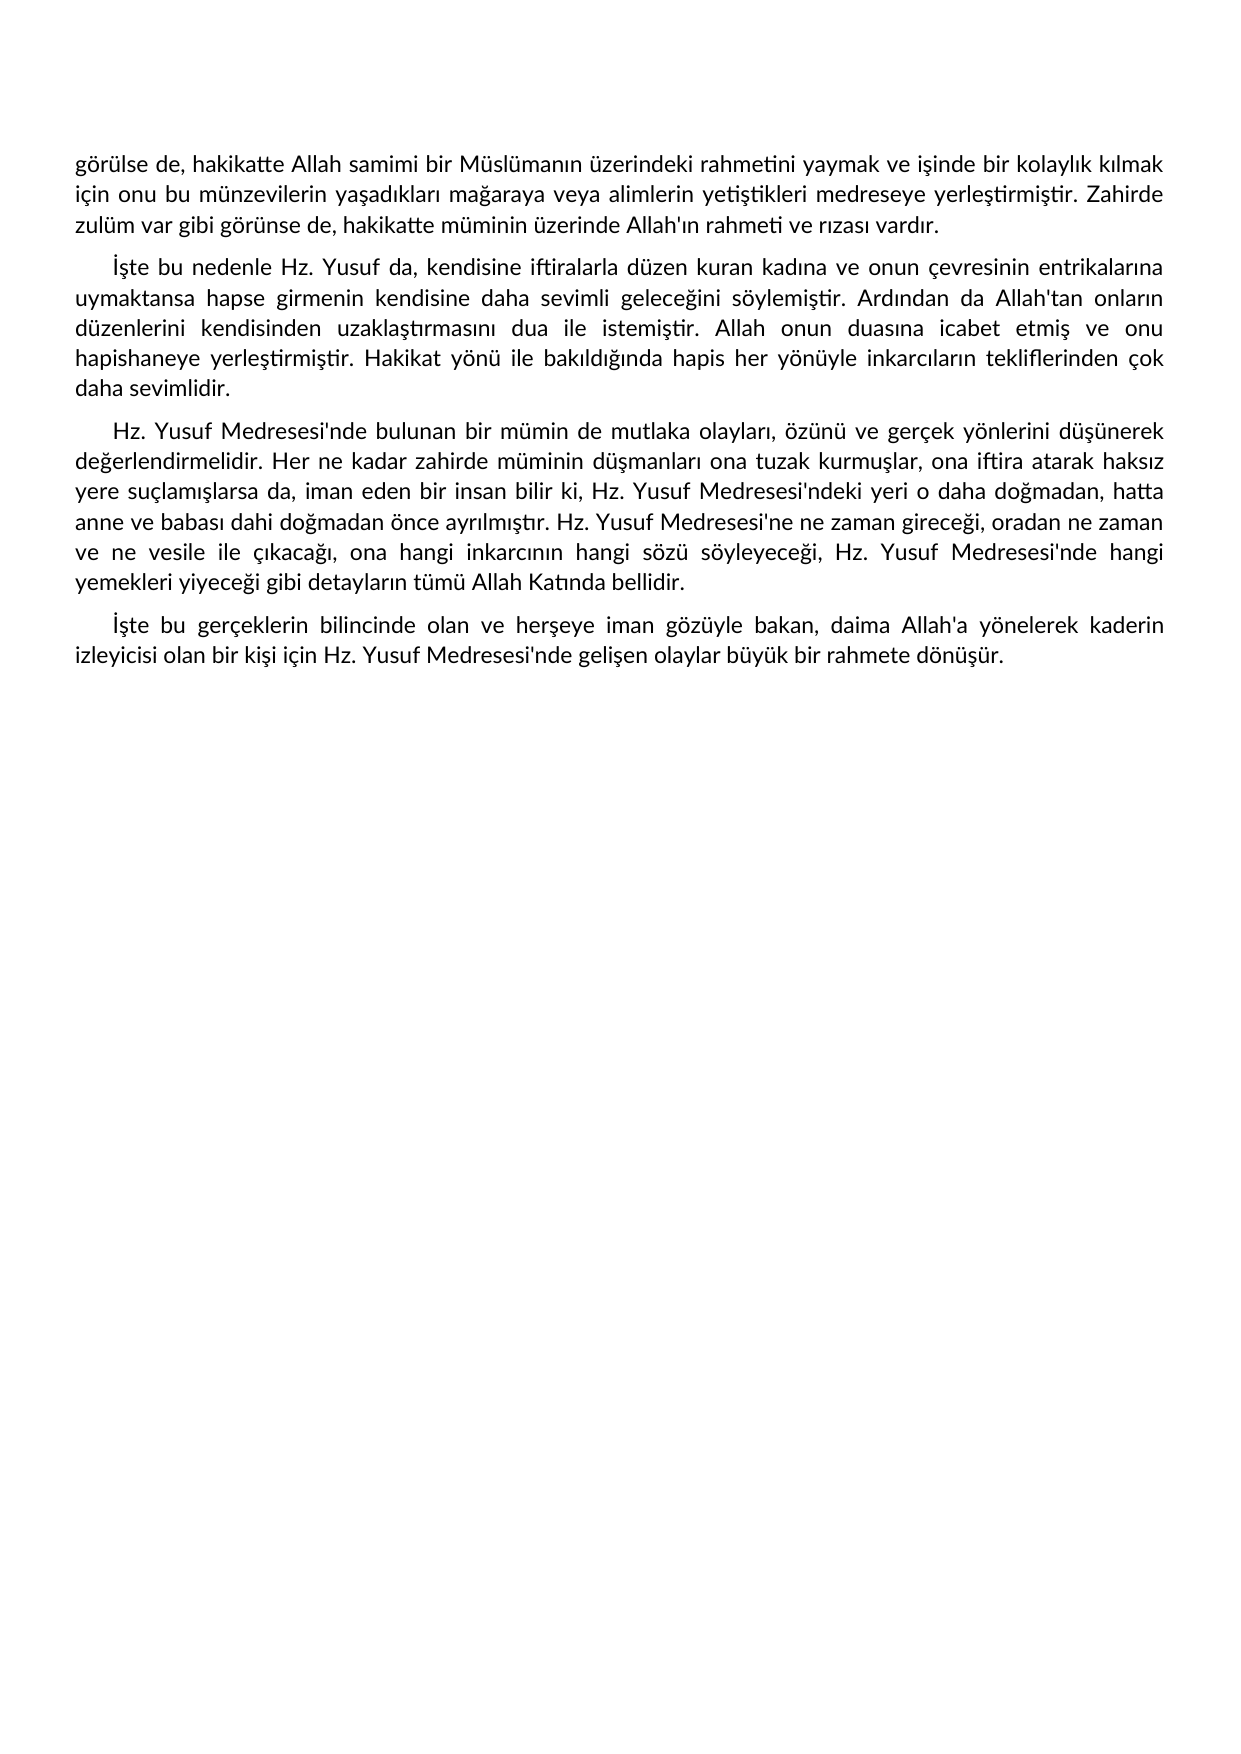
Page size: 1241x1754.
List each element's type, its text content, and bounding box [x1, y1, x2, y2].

text İşte bu nedenle Hz. Yusuf da, kendisine iftiralarla düzen kuran kadına ve onun çevresinin entrikalarına uymaktansa hapse girmenin kendisine daha sevimli geleceğini söylemiştir. Ardından da Allah'tan onların düzenlerini kendisinden uzaklaştırmasını dua ile istemiştir. Allah onun duasına icabet etmiş ve onu hapishaneye yerleştirmiştir. Hakikat yönü ile bakıldığında hapis her yönüyle inkarcıların tekliflerinden çok daha sevimlidir. [75, 253, 1165, 401]
text İşte bu gerçeklerin bilincinde olan ve herşeye iman gözüyle bakan, daima Allah'a yönelerek kaderin izleyicisi olan bir kişi için Hz. Yusuf Medresesi'nde gelişen olaylar büyük bir rahmete dönüşür. [75, 610, 1165, 668]
text Hz. Yusuf Medresesi'nde bulunan bir mümin de mutlaka olayları, özünü ve gerçek yönlerini düşünerek değerlendirmelidir. Her ne kadar zahirde müminin düşmanları ona tuzak kurmuşlar, ona iftira atarak haksız yere suçlamışlarsa da, iman eden bir insan bilir ki, Hz. Yusuf Medresesi'ndeki yeri o daha doğmadan, hatta anne ve babası dahi doğmadan önce ayrılmıştır. Hz. Yusuf Medresesi'ne ne zaman gireceği, oradan ne zaman ve ne vesile ile çıkacağı, ona hangi inkarcının hangi sözü söyleyeceği, Hz. Yusuf Medresesi'nde hangi yemekleri yiyeceği gibi detayların tümü Allah Katında bellidir. [75, 417, 1165, 595]
text görülse de, hakikatte Allah samimi bir Müslümanın üzerindeki rahmetini yaymak ve işinde bir kolaylık kılmak için onu bu münzevilerin yaşadıkları mağaraya veya alimlerin yetiştikleri medreseye yerleştirmiştir. Zahirde zulüm var gibi görünse de, hakikatte müminin üzerinde Allah'ın rahmeti ve rızası vardır. [75, 150, 1165, 238]
